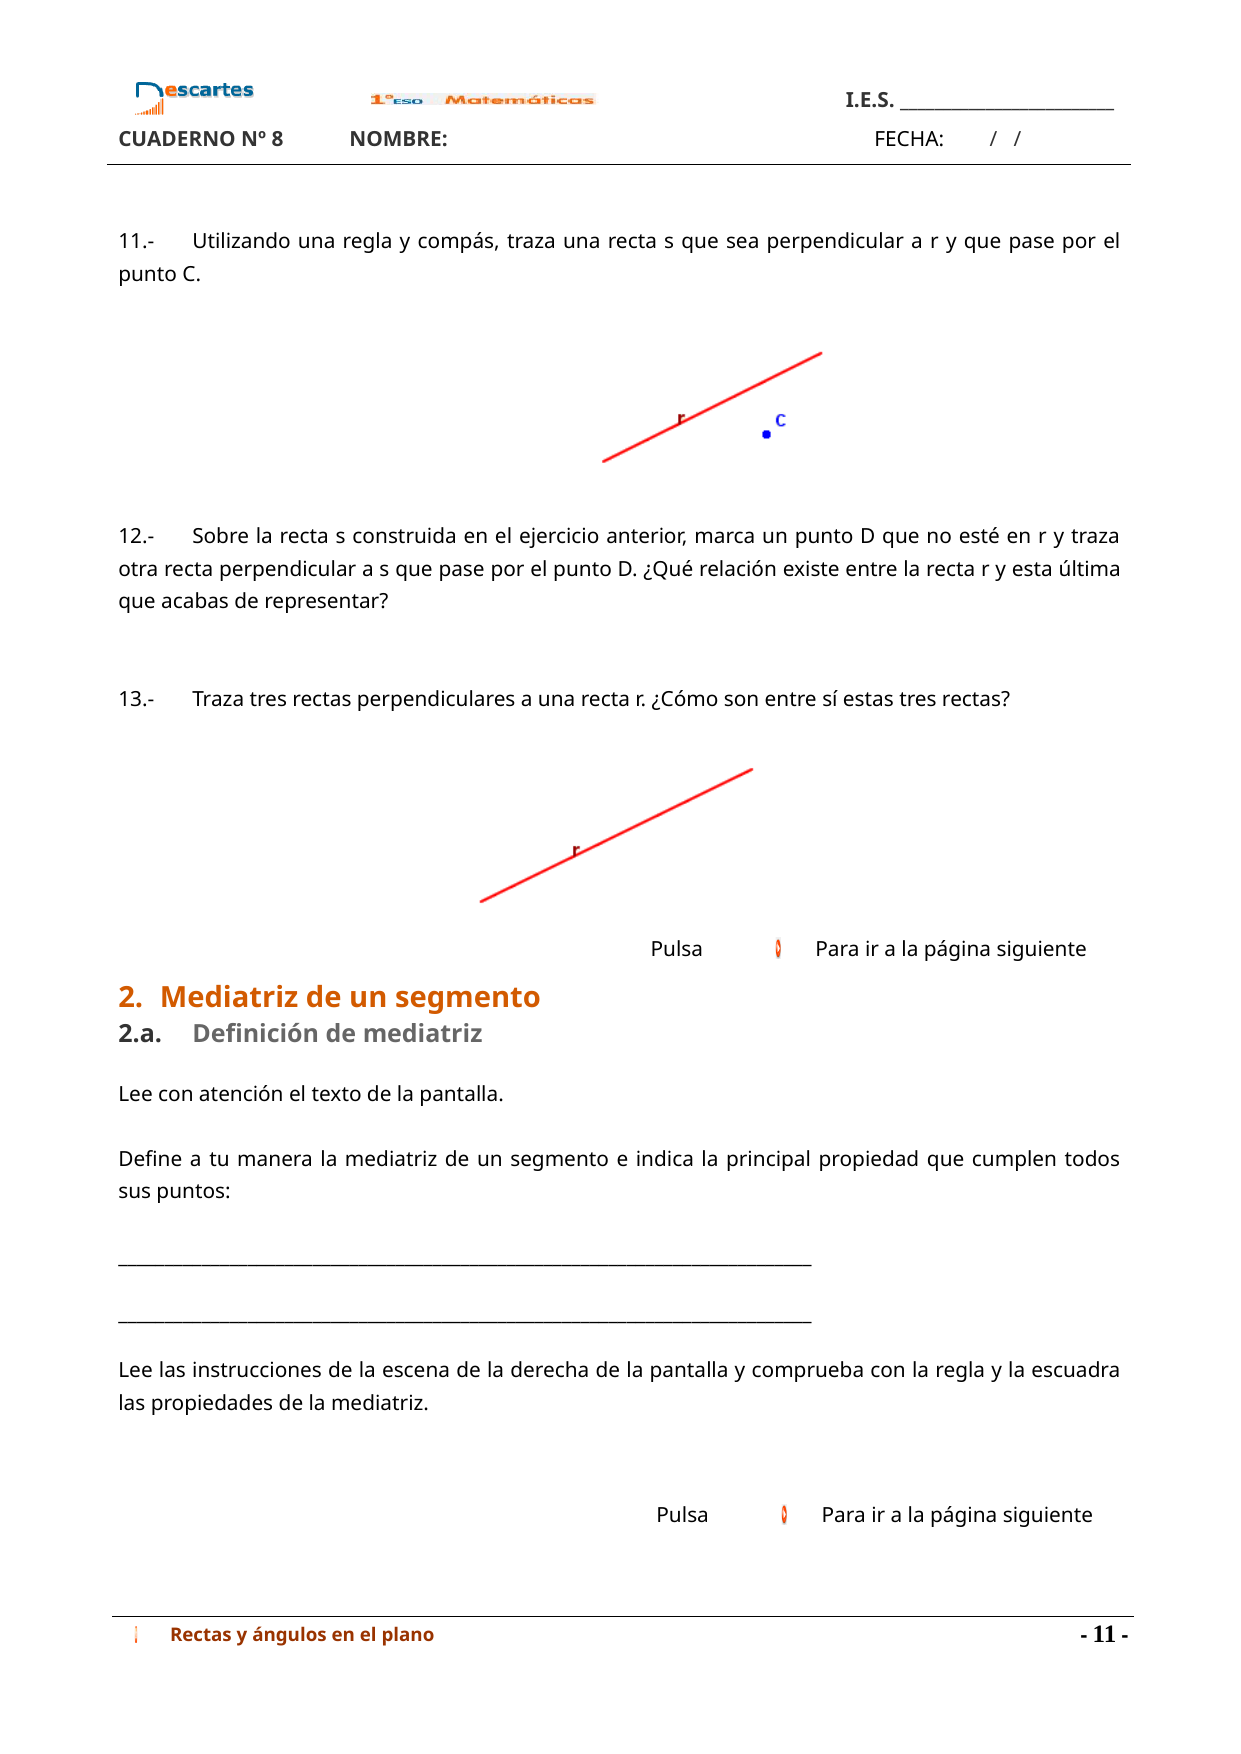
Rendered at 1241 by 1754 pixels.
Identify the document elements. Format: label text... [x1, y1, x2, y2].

table_header [758, 1486, 814, 1543]
table_header [111, 1486, 649, 1543]
list Mediatriz de un segmento [118, 976, 1122, 1016]
list Definición de mediatriz [118, 1016, 1122, 1050]
text Lee las instrucciones de la escena de la derecha de la pantalla y comprueba con la regla y la escuadra las propiedades de la mediatriz. [118, 1355, 1122, 1416]
picture [134, 82, 257, 115]
table_header [107, 920, 643, 976]
text 11.- Utilizando una regla y compás, traza una recta s que sea perpendicular a r y que pase por el punto C. [118, 227, 1122, 288]
picture [371, 93, 599, 105]
text ___________________________________________________________________________ [118, 1242, 1122, 1270]
picture [388, 726, 852, 911]
picture [775, 937, 781, 959]
text Lee con atención el texto de la pantalla. [118, 1079, 1122, 1107]
table_header Pulsa [643, 920, 752, 976]
picture [404, 301, 836, 509]
text 12.- Sobre la recta s construida en el ejercicio anterior, marca un punto D que no esté en r y traza otra recta perpendicular a s que pase por el punto D. ¿Qué relación existe entre la recta r y esta última que acabas de representar? [118, 521, 1122, 615]
text 13.- Traza tres rectas perpendiculares a una recta r. ¿Cómo son entre sí estas tres rectas? [118, 684, 1122, 713]
text ___________________________________________________________________________ [118, 1298, 1122, 1327]
table_header Para ir a la página siguiente [808, 920, 1125, 976]
picture [134, 1626, 138, 1643]
text Define a tu manera la mediatriz de un segmento e indica la principal propiedad que cumplen todos sus puntos: [118, 1144, 1122, 1205]
table_header Para ir a la página siguiente [814, 1486, 1133, 1543]
picture [781, 1504, 787, 1525]
table_header [752, 920, 808, 976]
table_header Pulsa [649, 1486, 758, 1543]
